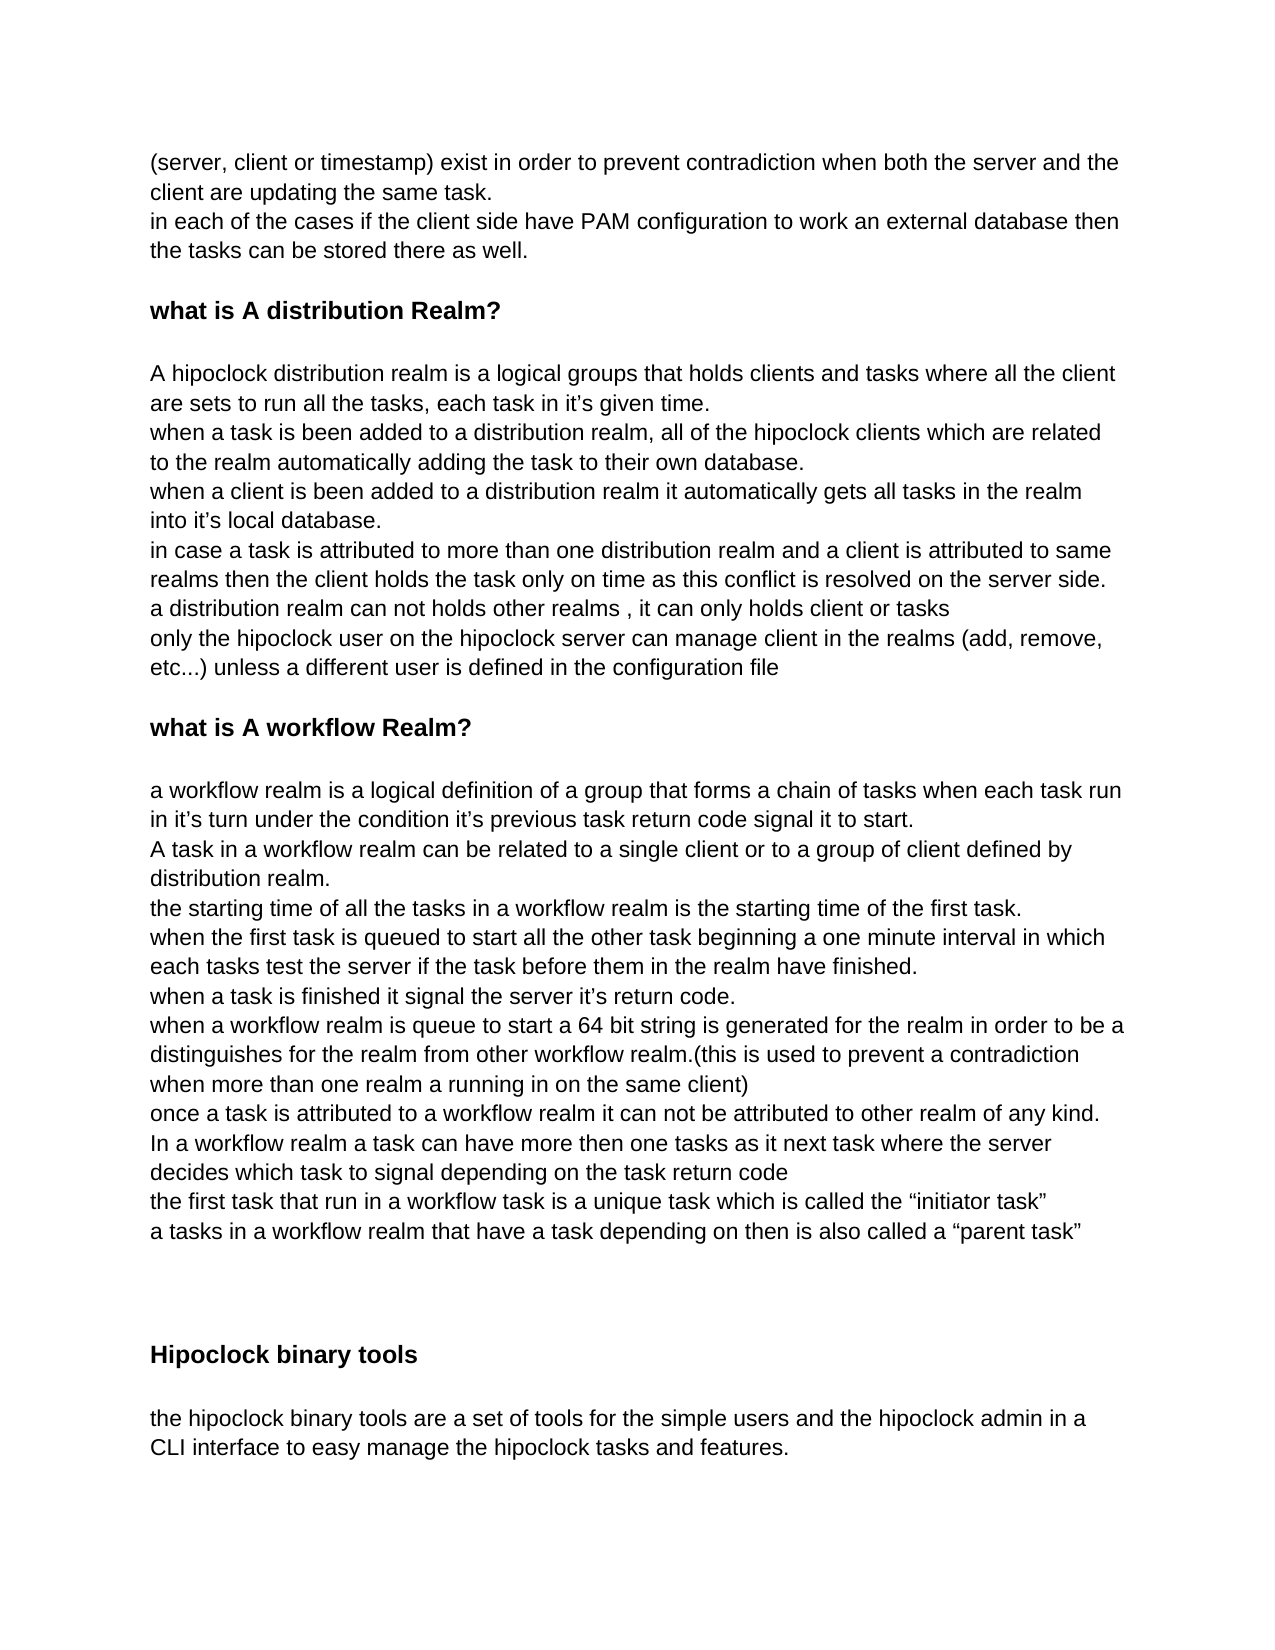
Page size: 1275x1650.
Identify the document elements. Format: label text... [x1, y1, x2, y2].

text when a task is been added to a distribution realm, all of the hipoclock clients which are related to the realm automatically adding the task to their own database. [150, 420, 1125, 475]
text In a workflow realm a task can have more then one tasks as it next task where the server decides which task to signal depending on the task return code [150, 1130, 1125, 1185]
text A hipoclock distribution realm is a logical groups that holds clients and tasks where all the client are sets to run all the tasks, each task in it’s given time. [150, 361, 1125, 416]
text when a client is been added to a distribution realm it automatically gets all tasks in the realm into it’s local database. [150, 478, 1125, 533]
text Hipoclock binary tools [150, 1341, 1125, 1369]
text in each of the cases if the client side have PAM configuration to work an external database then the tasks can be stored there as well. [150, 209, 1125, 264]
text the first task that run in a workflow task is a unique task which is called the “initiator task” [150, 1189, 1125, 1214]
text a distribution realm can not holds other realms , it can only holds client or tasks [150, 596, 1125, 622]
text A task in a workflow realm can be related to a single client or to a group of client defined by distribution realm. [150, 836, 1125, 891]
text when a task is finished it signal the server it’s return code. [150, 983, 1125, 1009]
text what is A distribution Realm? [150, 297, 1125, 325]
text what is A workflow Realm? [150, 713, 1125, 741]
text a tasks in a workflow realm that have a task depending on then is also called a “parent task” [150, 1218, 1125, 1244]
text (server, client or timestamp) exist in order to prevent contradiction when both the server and the client are updating the same task. [150, 150, 1125, 205]
text once a task is attributed to a workflow realm it can not be attributed to other realm of any kind. [150, 1101, 1125, 1126]
text when the first task is queued to start all the other task beginning a one minute interval in which each tasks test the server if the task before them in the realm have finished. [150, 924, 1125, 979]
text the hipoclock binary tools are a set of tools for the simple users and the hipoclock admin in a CLI interface to easy manage the hipoclock tasks and features. [150, 1405, 1125, 1460]
text only the hipoclock user on the hipoclock server can manage client in the realms (add, remove, etc...) unless a different user is defined in the configuration file [150, 625, 1125, 680]
text the starting time of all the tasks in a workflow realm is the starting time of the first task. [150, 895, 1125, 921]
text a workflow realm is a logical definition of a group that forms a chain of tasks when each task run in it’s turn under the condition it’s previous task return code signal it to start. [150, 778, 1125, 833]
text when a workflow realm is queue to start a 64 bit string is generated for the realm in order to be a distinguishes for the realm from other workflow realm.(this is used to prevent a contradiction when more than one realm a running in on the same client) [150, 1013, 1125, 1097]
text in case a task is attributed to more than one distribution realm and a client is attributed to same realms then the client holds the task only on time as this conflict is resolved on the server side. [150, 537, 1125, 592]
